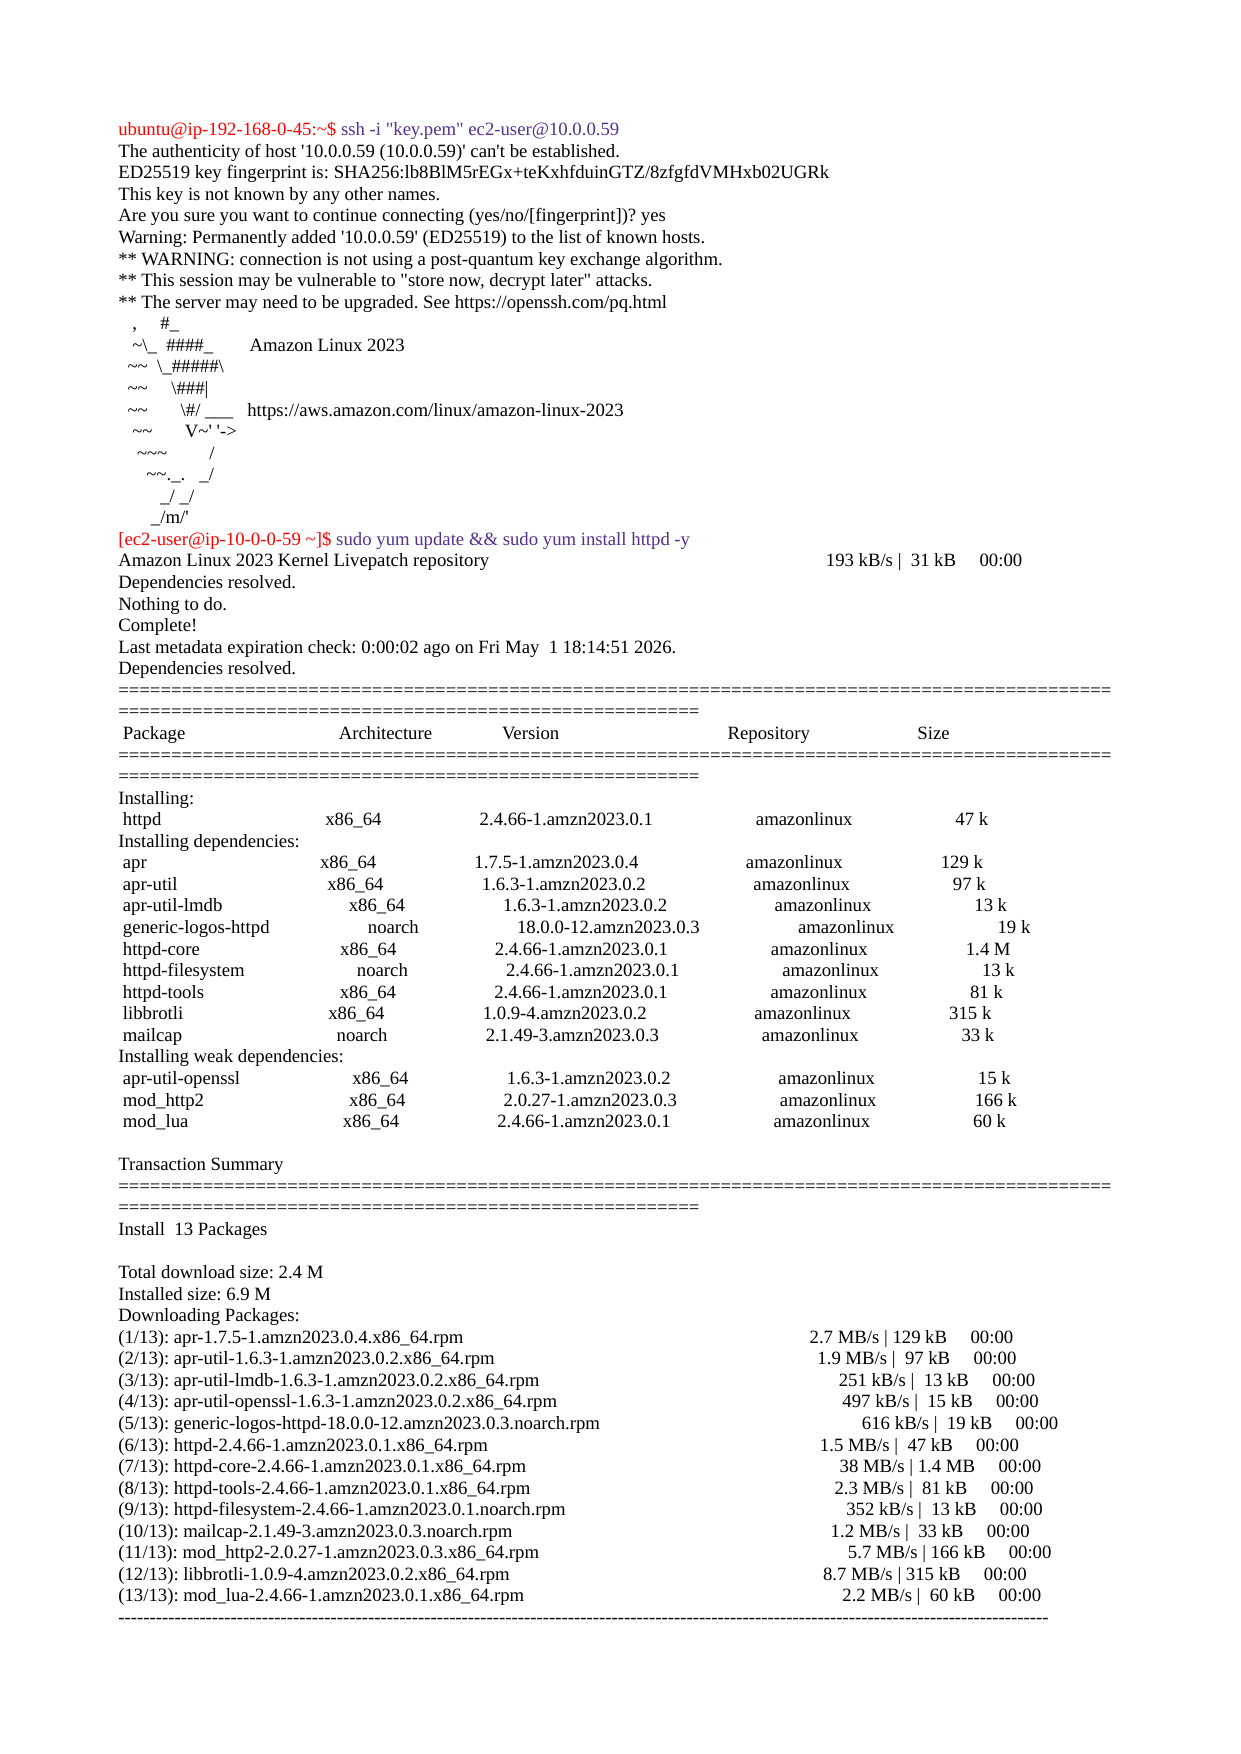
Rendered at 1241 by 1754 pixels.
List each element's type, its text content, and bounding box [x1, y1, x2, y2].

text generic-logos-httpd noarch 18.0.0-12.amzn2023.0.3 amazonlinux 19 k [118, 916, 1122, 937]
text ** This session may be vulnerable to "store now, decrypt later" attacks. [118, 269, 1122, 291]
text (8/13): httpd-tools-2.4.66-1.amzn2023.0.1.x86_64.rpm 2.3 MB/s | 81 kB 00:00 [118, 1477, 1122, 1498]
text Installing weak dependencies: [118, 1045, 1122, 1067]
text (6/13): httpd-2.4.66-1.amzn2023.0.1.x86_64.rpm 1.5 MB/s | 47 kB 00:00 [118, 1433, 1122, 1455]
text ED25519 key fingerprint is: SHA256:lb8BlM5rEGx+teKxhfduinGTZ/8zfgfdVMHxb02UGRk [118, 161, 1122, 183]
text ~\_ ####_ Amazon Linux 2023 [118, 334, 1122, 355]
text apr x86_64 1.7.5-1.amzn2023.0.4 amazonlinux 129 k [118, 851, 1122, 873]
text libbrotli x86_64 1.0.9-4.amzn2023.0.2 amazonlinux 315 k [118, 1002, 1122, 1024]
text ~~._. _/ [118, 463, 1122, 485]
text , #_ [118, 312, 1122, 334]
text Warning: Permanently added '10.0.0.59' (ED25519) to the list of known hosts. [118, 226, 1122, 247]
text Dependencies resolved. [118, 657, 1122, 679]
text ~~ V~' '-> [118, 420, 1122, 442]
text ~~ \#/ ___ https://aws.amazon.com/linux/amazon-linux-2023 [118, 398, 1122, 420]
text (11/13): mod_http2-2.0.27-1.amzn2023.0.3.x86_64.rpm 5.7 MB/s | 166 kB 00:00 [118, 1541, 1122, 1563]
text (5/13): generic-logos-httpd-18.0.0-12.amzn2023.0.3.noarch.rpm 616 kB/s | 19 kB 00:00 [118, 1412, 1122, 1433]
text Amazon Linux 2023 Kernel Livepatch repository 193 kB/s | 31 kB 00:00 [118, 549, 1122, 571]
text Are you sure you want to continue connecting (yes/no/[fingerprint])? yes [118, 204, 1122, 226]
text Last metadata expiration check: 0:00:02 ago on Fri May 1 18:14:51 2026. [118, 636, 1122, 657]
text (4/13): apr-util-openssl-1.6.3-1.amzn2023.0.2.x86_64.rpm 497 kB/s | 15 kB 00:00 [118, 1390, 1122, 1412]
text (13/13): mod_lua-2.4.66-1.amzn2023.0.1.x86_64.rpm 2.2 MB/s | 60 kB 00:00 [118, 1584, 1122, 1606]
text (12/13): libbrotli-1.0.9-4.amzn2023.0.2.x86_64.rpm 8.7 MB/s | 315 kB 00:00 [118, 1563, 1122, 1584]
text Dependencies resolved. [118, 571, 1122, 592]
text Downloading Packages: [118, 1304, 1122, 1326]
text mod_http2 x86_64 2.0.27-1.amzn2023.0.3 amazonlinux 166 k [118, 1088, 1122, 1110]
text Complete! [118, 614, 1122, 636]
text Installing: [118, 787, 1122, 808]
text httpd-core x86_64 2.4.66-1.amzn2023.0.1 amazonlinux 1.4 M [118, 937, 1122, 959]
text httpd-filesystem noarch 2.4.66-1.amzn2023.0.1 amazonlinux 13 k [118, 959, 1122, 981]
text (2/13): apr-util-1.6.3-1.amzn2023.0.2.x86_64.rpm 1.9 MB/s | 97 kB 00:00 [118, 1347, 1122, 1369]
text ** The server may need to be upgraded. See https://openssh.com/pq.html [118, 291, 1122, 312]
text httpd-tools x86_64 2.4.66-1.amzn2023.0.1 amazonlinux 81 k [118, 981, 1122, 1002]
text (1/13): apr-1.7.5-1.amzn2023.0.4.x86_64.rpm 2.7 MB/s | 129 kB 00:00 [118, 1326, 1122, 1347]
text mod_lua x86_64 2.4.66-1.amzn2023.0.1 amazonlinux 60 k [118, 1110, 1122, 1132]
text httpd x86_64 2.4.66-1.amzn2023.0.1 amazonlinux 47 k [118, 808, 1122, 830]
text Transaction Summary [118, 1153, 1122, 1175]
text Package Architecture Version Repository Size [118, 722, 1122, 743]
text ~~ \_#####\ [118, 355, 1122, 377]
text ===================================================================================================================================================== [118, 679, 1122, 722]
text ubuntu@ip-192-168-0-45:~$ ssh -i "key.pem" ec2-user@10.0.0.59 [118, 118, 1122, 140]
text [ec2-user@ip-10-0-0-59 ~]$ sudo yum update && sudo yum install httpd -y [118, 528, 1122, 549]
text This key is not known by any other names. [118, 183, 1122, 204]
text ~~ \###| [118, 377, 1122, 398]
text ----------------------------------------------------------------------------------------------------------------------------------------------------- [118, 1606, 1122, 1627]
text ~~~ / [118, 442, 1122, 463]
text (10/13): mailcap-2.1.49-3.amzn2023.0.3.noarch.rpm 1.2 MB/s | 33 kB 00:00 [118, 1520, 1122, 1541]
text Nothing to do. [118, 592, 1122, 614]
text Installed size: 6.9 M [118, 1282, 1122, 1304]
text apr-util x86_64 1.6.3-1.amzn2023.0.2 amazonlinux 97 k [118, 873, 1122, 894]
text _/ _/ [118, 485, 1122, 506]
text ===================================================================================================================================================== [118, 743, 1122, 787]
text (7/13): httpd-core-2.4.66-1.amzn2023.0.1.x86_64.rpm 38 MB/s | 1.4 MB 00:00 [118, 1455, 1122, 1477]
text Installing dependencies: [118, 830, 1122, 851]
text Total download size: 2.4 M [118, 1261, 1122, 1282]
text ** WARNING: connection is not using a post-quantum key exchange algorithm. [118, 247, 1122, 269]
text apr-util-lmdb x86_64 1.6.3-1.amzn2023.0.2 amazonlinux 13 k [118, 894, 1122, 916]
text apr-util-openssl x86_64 1.6.3-1.amzn2023.0.2 amazonlinux 15 k [118, 1067, 1122, 1088]
text _/m/' [118, 506, 1122, 528]
text ===================================================================================================================================================== [118, 1175, 1122, 1218]
text (3/13): apr-util-lmdb-1.6.3-1.amzn2023.0.2.x86_64.rpm 251 kB/s | 13 kB 00:00 [118, 1369, 1122, 1390]
text (9/13): httpd-filesystem-2.4.66-1.amzn2023.0.1.noarch.rpm 352 kB/s | 13 kB 00:00 [118, 1498, 1122, 1520]
text Install 13 Packages [118, 1218, 1122, 1239]
text The authenticity of host '10.0.0.59 (10.0.0.59)' can't be established. [118, 140, 1122, 161]
text mailcap noarch 2.1.49-3.amzn2023.0.3 amazonlinux 33 k [118, 1024, 1122, 1045]
